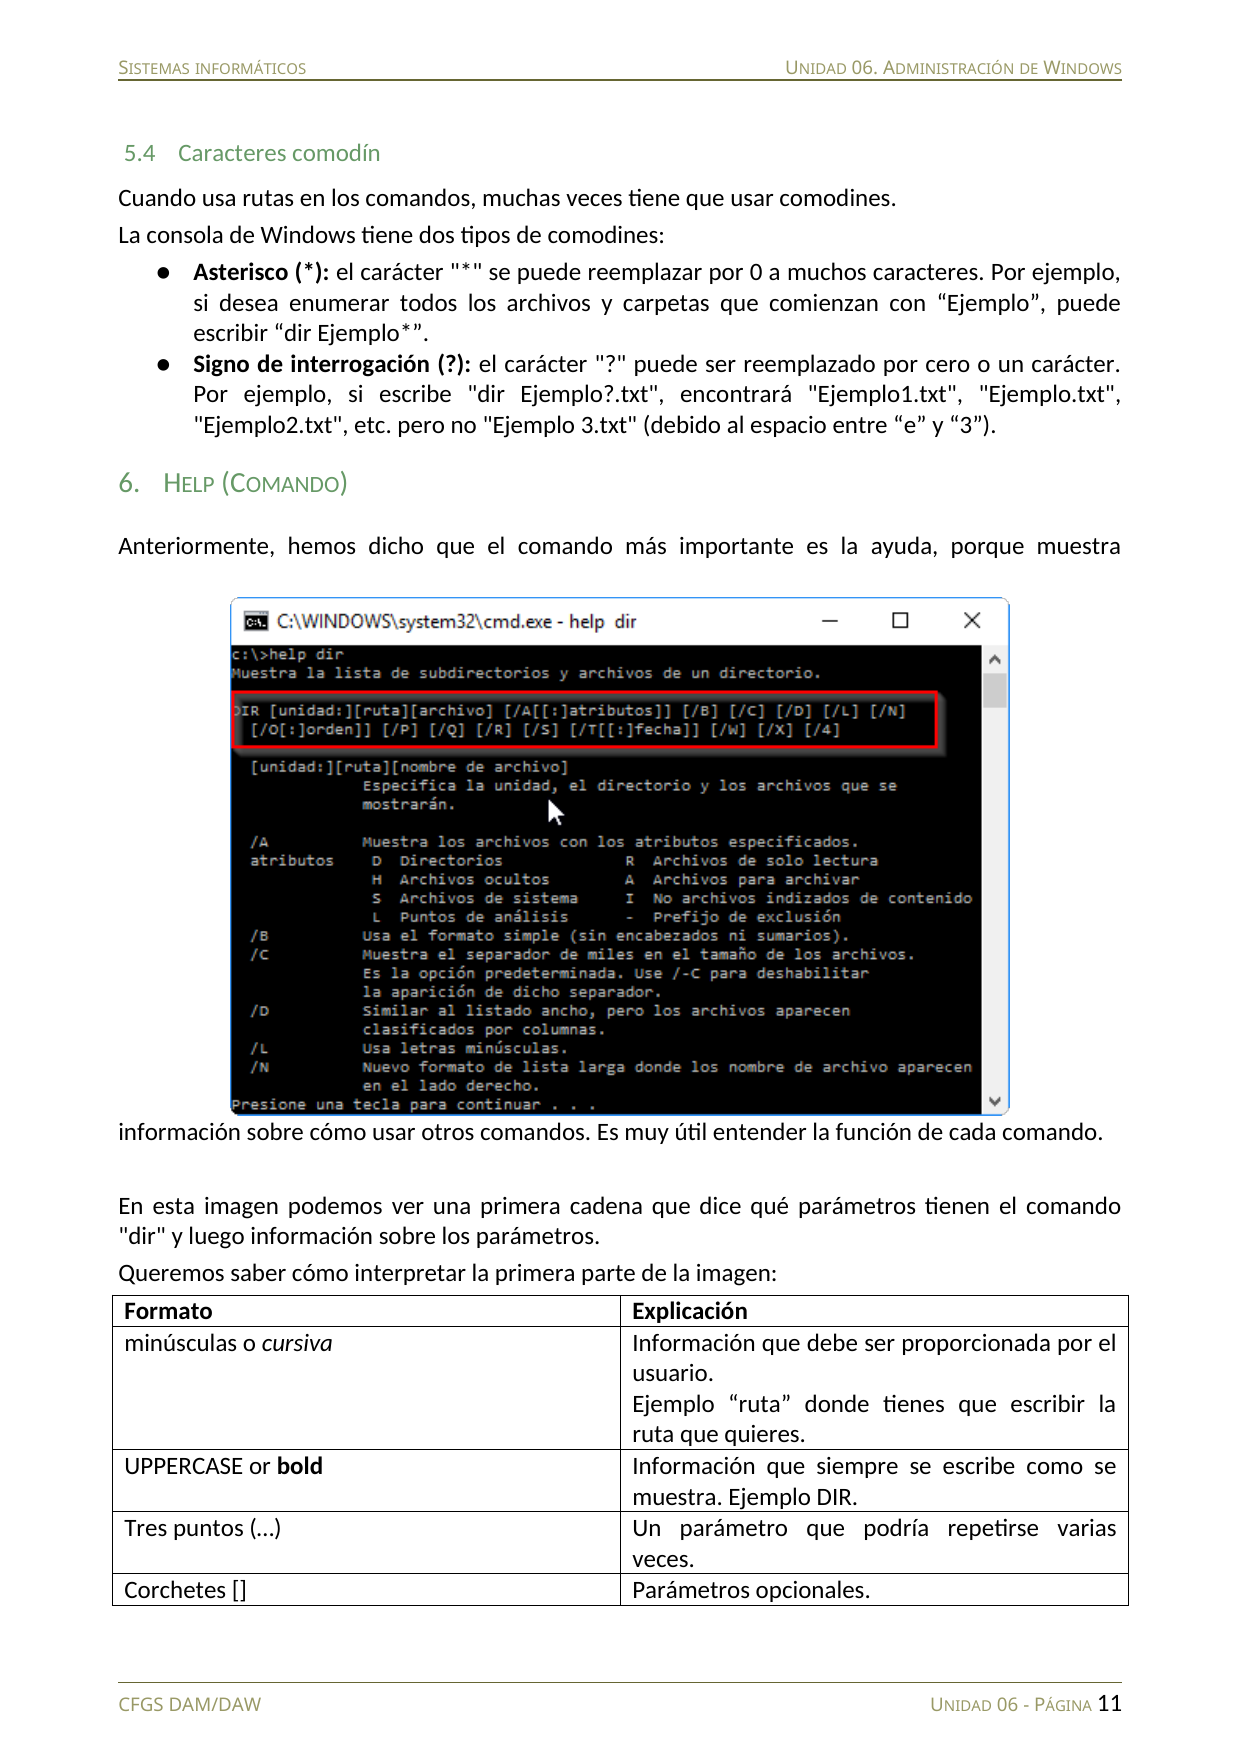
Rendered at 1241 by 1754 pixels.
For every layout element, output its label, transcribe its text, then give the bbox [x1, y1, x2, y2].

text Cuando usa rutas en los comandos, muchas veces tiene que usar comodines. [118, 182, 1122, 213]
table_cell Corchetes [] [113, 1574, 620, 1605]
text Anteriormente, hemos dicho que el comando más importante es la ayuda, porque muestra información sobre cómo usar otros comandos. Es muy útil entender la función de cada comando. [118, 530, 1122, 1147]
table_cell Información que siempre se escribe como se muestra. Ejemplo DIR. [621, 1450, 1128, 1511]
table_cell minúsculas o cursiva [113, 1327, 620, 1449]
table_header Explicación [621, 1296, 1128, 1326]
text Queremos saber cómo interpretar la primera parte de la imagen: [118, 1257, 1122, 1288]
subtitle Help (Comando) [118, 464, 1122, 500]
table_header Formato [113, 1296, 620, 1326]
table_cell Parámetros opcionales. [621, 1574, 1128, 1605]
subtitle Caracteres comodín [118, 137, 1122, 167]
text En esta imagen podemos ver una primera cadena que dice qué parámetros tienen el comando "dir" y luego información sobre los parámetros. [118, 1190, 1122, 1251]
text La consola de Windows tiene dos tipos de comodines: [118, 219, 1122, 250]
table_cell Tres puntos (…) [113, 1512, 620, 1573]
list Asterisco (*): el carácter "*" se puede reemplazar por 0 a muchos caracteres. Por ejemplo, si desea enumerar todos los archivos y carpetas que comienzan con “Ejemplo”, puede escribir “dir Ejemplo*”. [156, 256, 1122, 348]
list Signo de interrogación (?): el carácter "?" puede ser reemplazado por cero o un carácter. Por ejemplo, si escribe "dir Ejemplo?.txt", encontrará "Ejemplo1.txt", "Ejemplo.txt", "Ejemplo2.txt", etc. pero no "Ejemplo 3.txt" (debido al espacio entre “e” y “3”). [156, 348, 1122, 439]
table_cell UPPERCASE or bold [113, 1450, 620, 1511]
picture [230, 597, 1010, 1116]
table_cell Información que debe ser proporcionada por el usuario. Ejemplo “ruta” donde tienes que escribir la ruta que quieres. [621, 1327, 1128, 1449]
table_cell Un parámetro que podría repetirse varias veces. [621, 1512, 1128, 1573]
